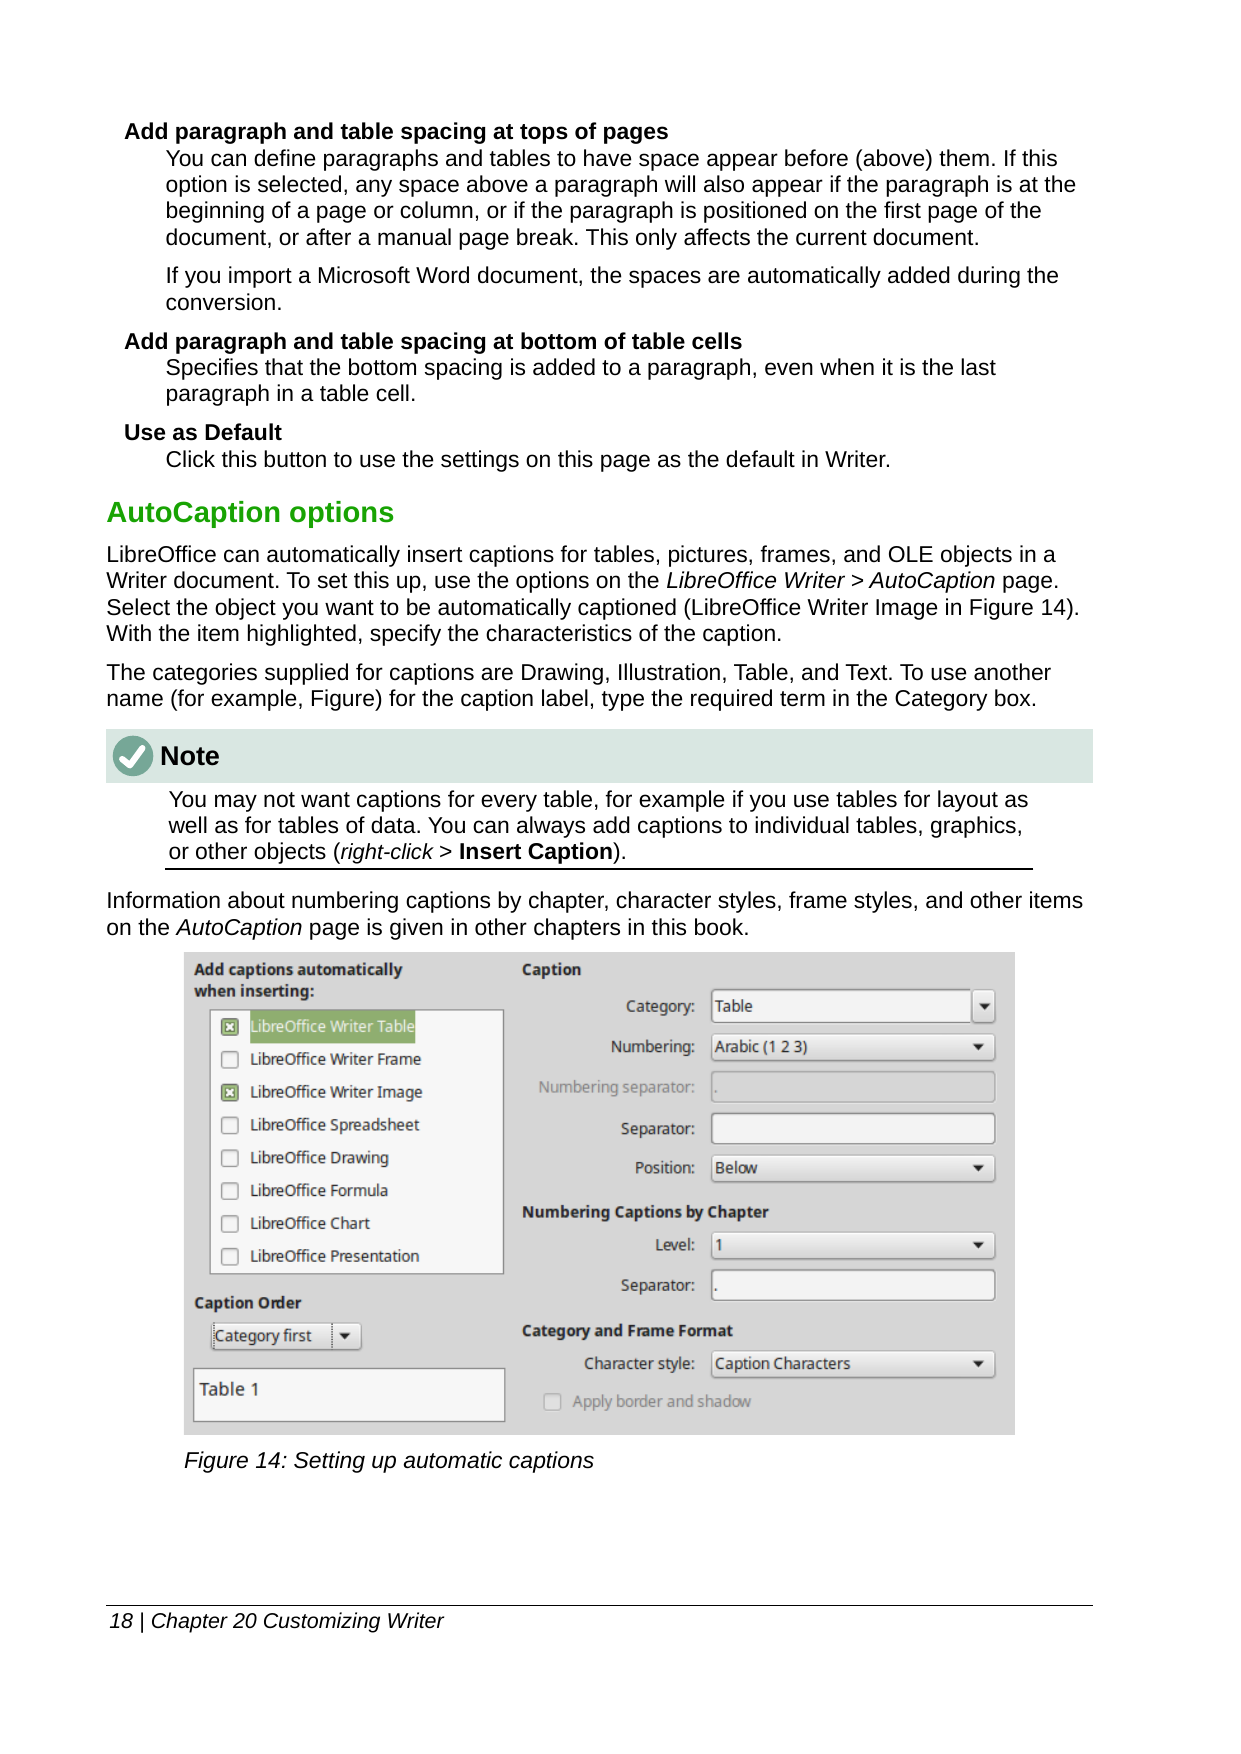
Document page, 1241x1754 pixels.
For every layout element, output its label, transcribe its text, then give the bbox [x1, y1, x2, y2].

text Information about numbering captions by chapter, character styles, frame styles, and other items on the AutoCaption page is given in other chapters in this book. [106, 887, 1093, 940]
subtitle Note [106, 729, 1093, 783]
text LibreOffice can automatically insert captions for tables, pictures, frames, and OLE objects in a Writer document. To set this up, use the options on the LibreOffice Writer > AutoCaption page. Select the object you want to be automatically captioned (LibreOffice Writer Image in Figure 14). With the item highlighted, specify the characteristics of the caption. [106, 541, 1093, 646]
picture [183, 952, 1015, 1435]
text If you import a Microsoft Word document, the spaces are automatically added during the conversion. [165, 262, 1093, 315]
text The categories supplied for captions are Drawing, Illustration, Table, and Text. To use another name (for example, Figure) for the caption label, type the required term in the Category box. [106, 659, 1093, 711]
text Add paragraph and table spacing at tops of pages [124, 118, 1093, 144]
text Specifies that the bottom spacing is added to a paragraph, even when it is the last paragraph in a table cell. [165, 354, 1093, 407]
text Add paragraph and table spacing at bottom of table cells [124, 328, 1093, 354]
text Figure 14: Setting up automatic captions [184, 1447, 1015, 1473]
text Use as Default [124, 419, 1093, 446]
subtitle AutoCaption options [106, 496, 1093, 529]
text Click this button to use the settings on this page as the default in Writer. [165, 446, 1093, 472]
text You can define paragraphs and tables to have space appear before (above) them. If this option is selected, any space above a paragraph will also appear if the paragraph is at the beginning of a page or column, or if the paragraph is positioned on the first page of the document, or after a manual page break. This only affects the current document. [165, 144, 1093, 250]
text You may not want captions for every table, for example if you use tables for layout as well as for tables of data. You can always add captions to individual tables, graphics, or other objects (right-click > Insert Caption). [165, 783, 1033, 868]
